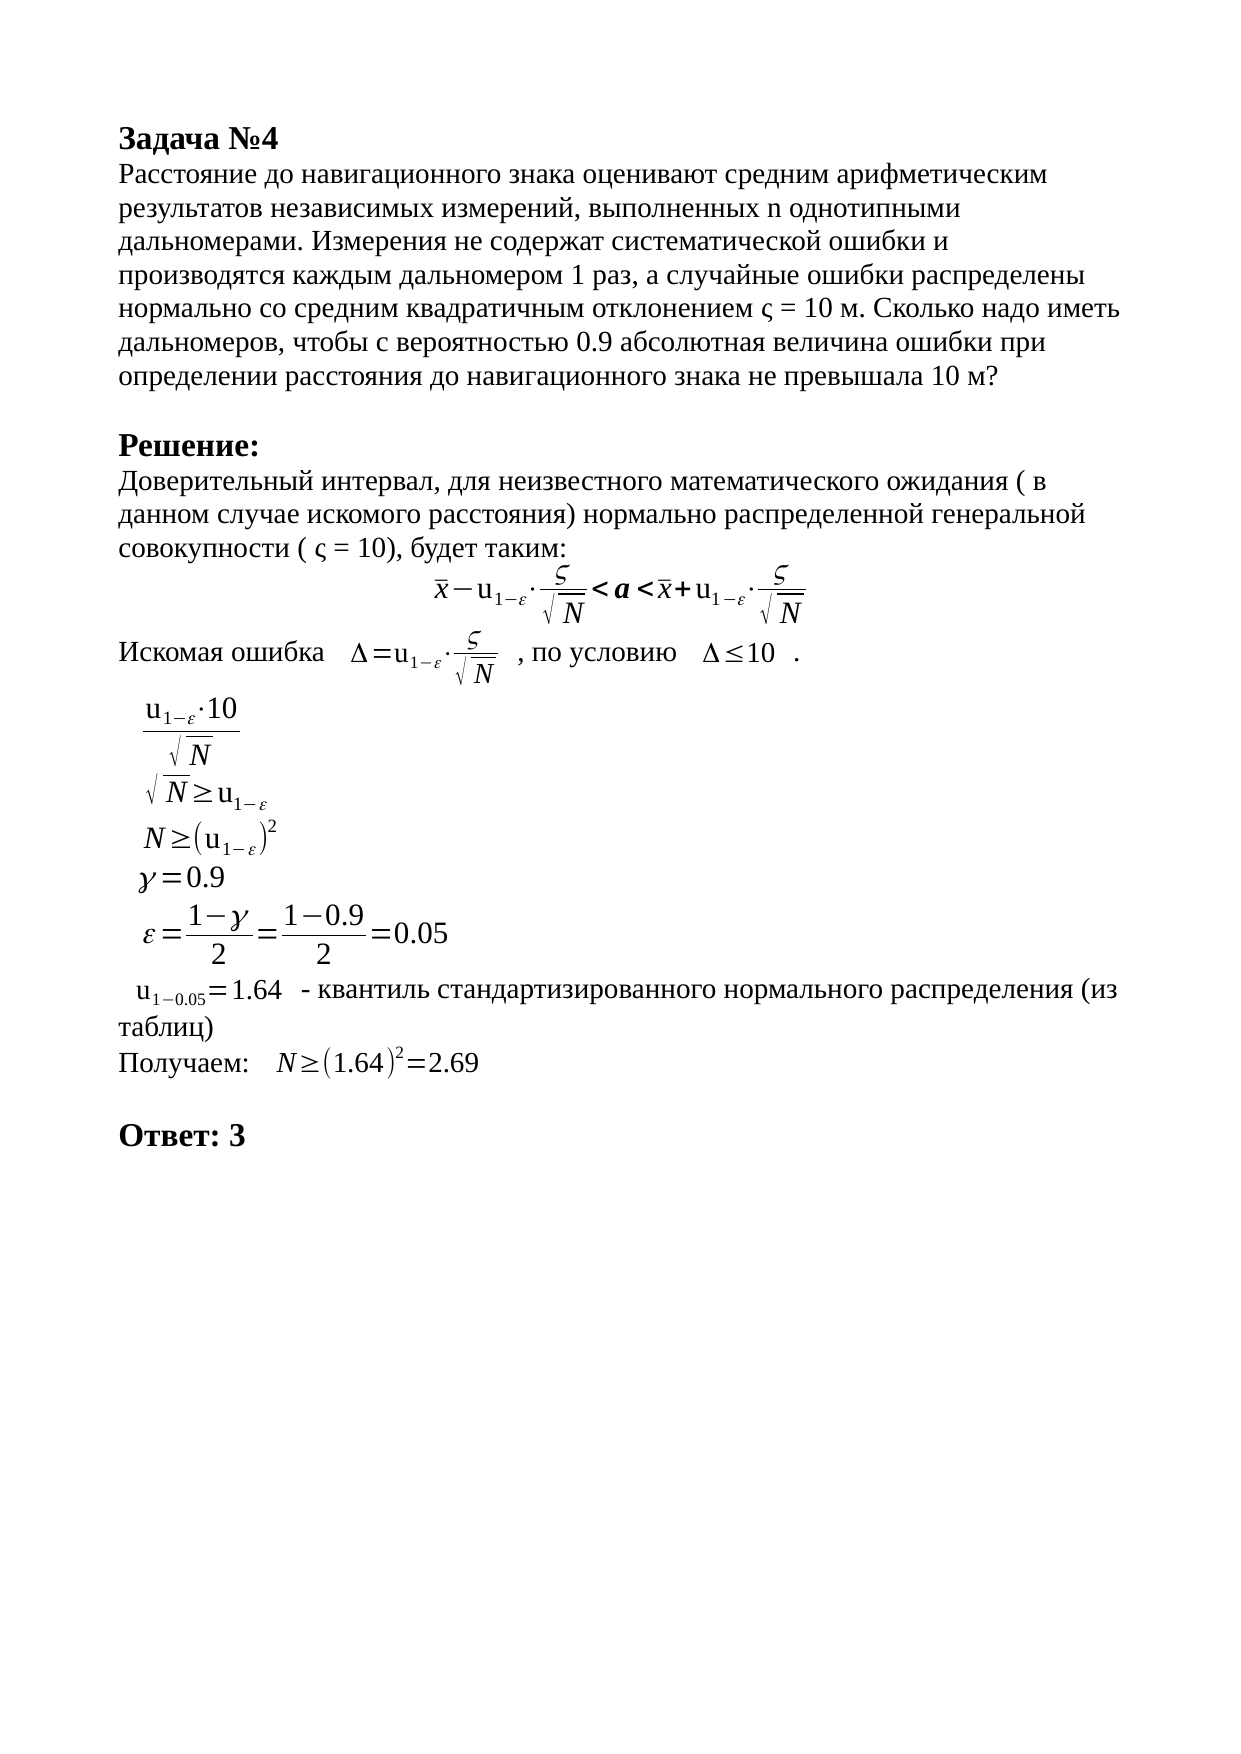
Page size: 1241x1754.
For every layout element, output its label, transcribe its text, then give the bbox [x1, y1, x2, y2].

text Ответ: 3 [118, 1115, 1122, 1153]
text Задача №4 [118, 118, 1122, 156]
text Решение: [118, 425, 1122, 463]
text - квантиль стандартизированного нормального распределения (из таблиц) [118, 971, 1122, 1043]
text Искомая ошибка , по условию . [118, 629, 1122, 690]
text Расстояние до навигационного знака оценивают средним арифметическим результатов независимых измерений, выполненных n однотипными дальномерами. Измерения не содержат систематической ошибки и производятся каждым дальномером 1 раз, а случайные ошибки распределены нормально со средним квадратичным отклонением ς = 10 м. Сколько надо иметь дальномеров, чтобы с вероятностью 0.9 абсолютная величина ошибки при определении расстояния до навигационного знака не превышала 10 м? [118, 156, 1122, 391]
text Получаем: [118, 1043, 1122, 1081]
text Доверительный интервал, для неизвестного математического ожидания ( в данном случае искомого расстояния) нормально распределенной генеральной совокупности ( ς = 10), будет таким: [118, 463, 1122, 564]
